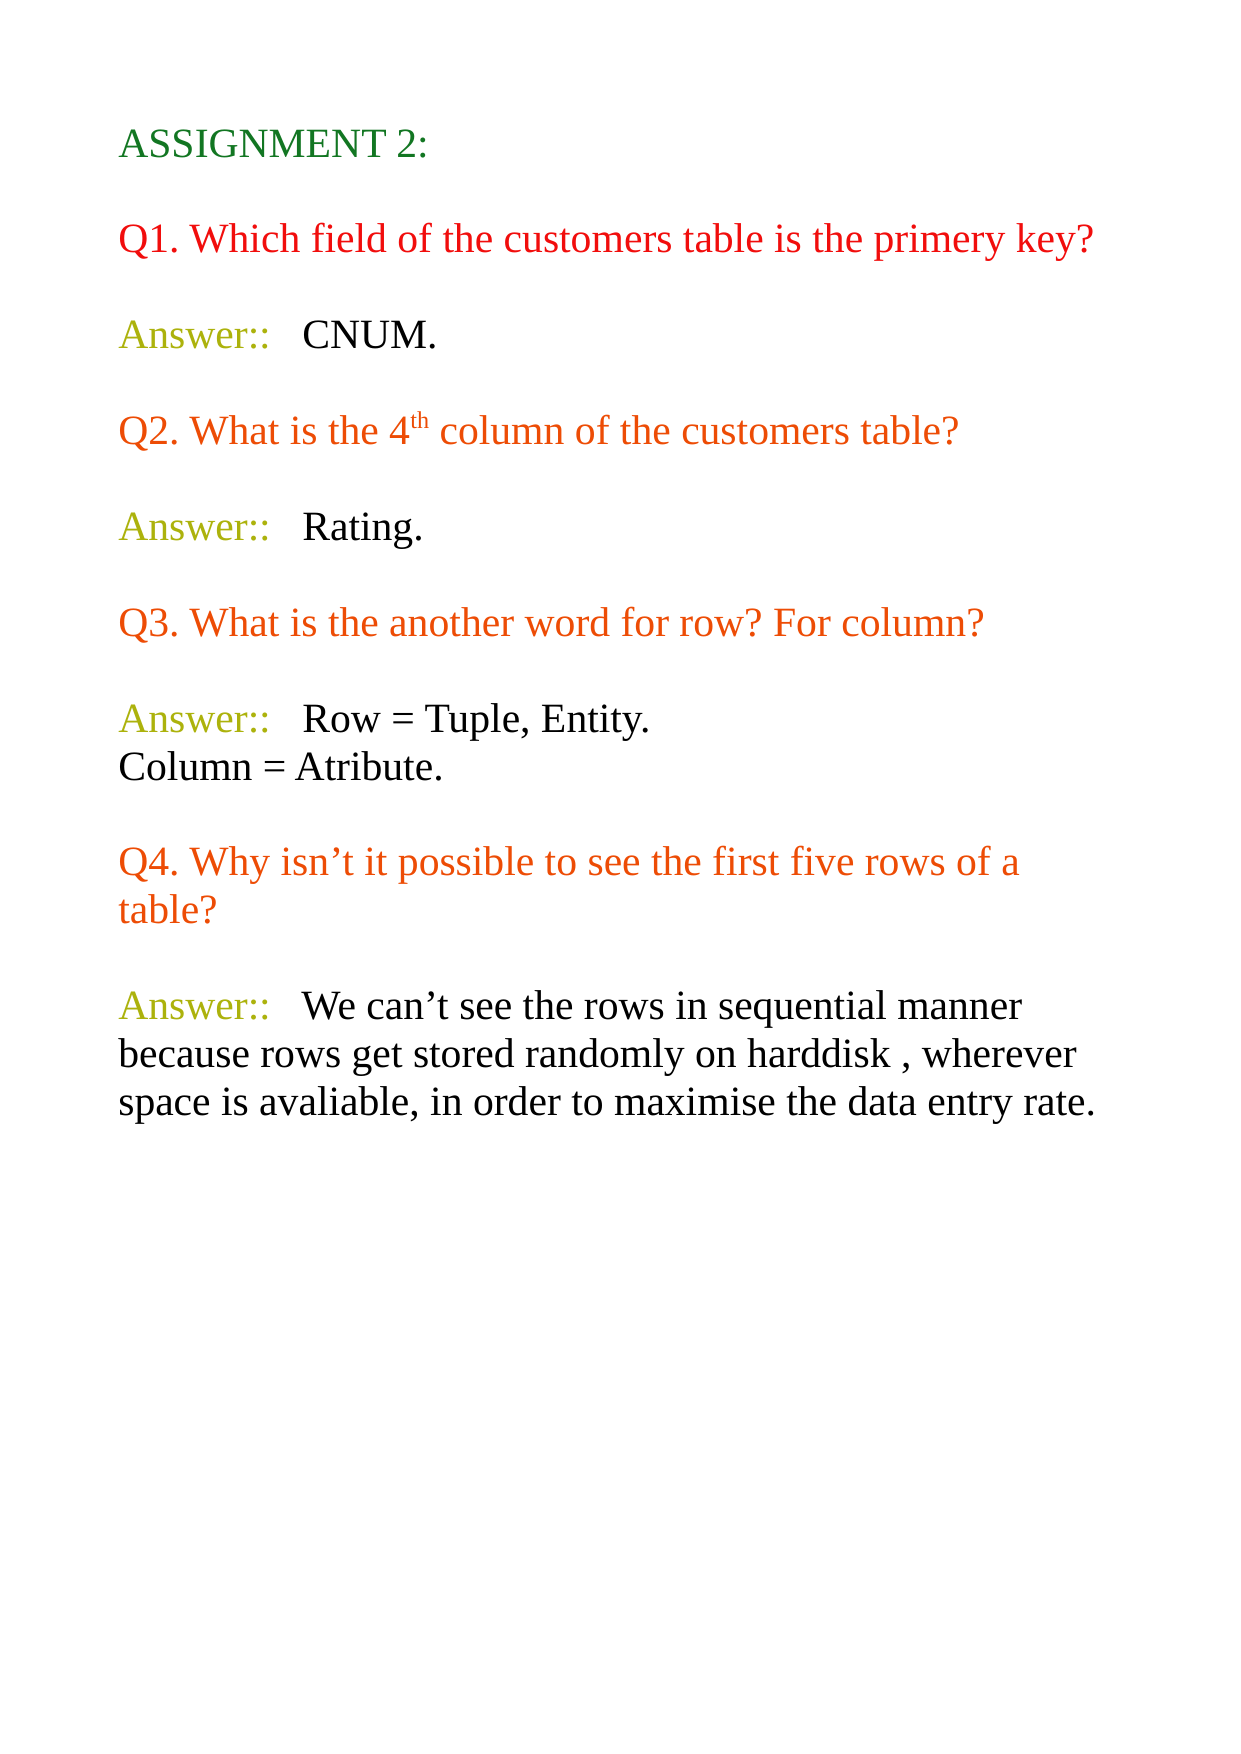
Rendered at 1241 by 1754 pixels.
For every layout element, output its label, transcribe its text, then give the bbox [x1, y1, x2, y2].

text Answer:: Rating. [118, 501, 1122, 549]
text Q4. Why isn’t it possible to see the first five rows of a table? [118, 837, 1122, 933]
text Column = Atribute. [118, 741, 1122, 789]
text Answer:: Row = Tuple, Entity. [118, 693, 1122, 741]
text Q1. Which field of the customers table is the primery key? [118, 214, 1122, 262]
text Answer:: We can’t see the rows in sequential manner because rows get stored randomly on harddisk , wherever space is avaliable, in order to maximise the data entry rate. [118, 981, 1122, 1124]
text Q3. What is the another word for row? For column? [118, 597, 1122, 645]
text Answer:: CNUM. [118, 310, 1122, 358]
text Q2. What is the 4th column of the customers table? [118, 406, 1122, 453]
text ASSIGNMENT 2: [118, 118, 1122, 166]
